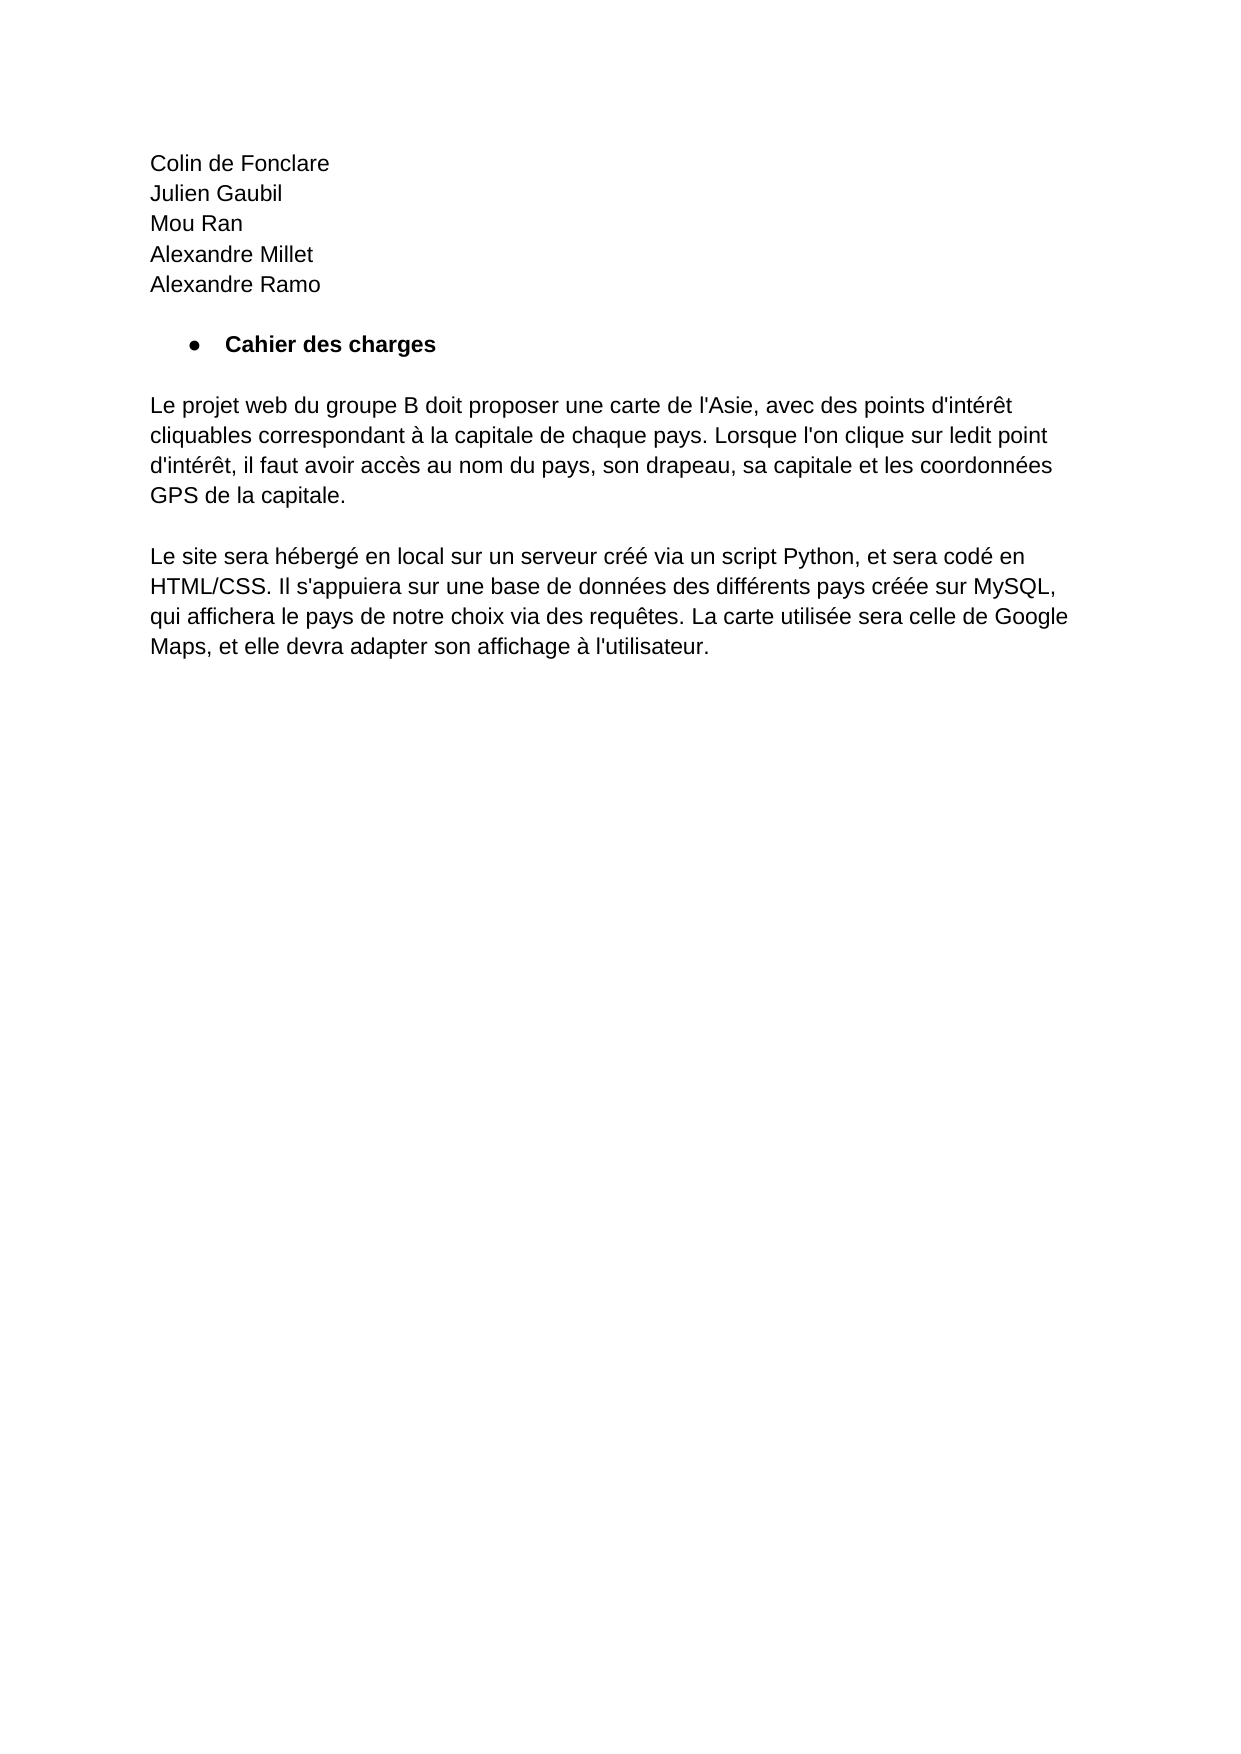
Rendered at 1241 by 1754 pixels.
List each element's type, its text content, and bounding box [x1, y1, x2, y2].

text Le projet web du groupe B doit proposer une carte de l'Asie, avec des points d'intérêt cliquables correspondant à la capitale de chaque pays. Lorsque l'on clique sur ledit point d'intérêt, il faut avoir accès au nom du pays, son drapeau, sa capitale et les coordonnées GPS de la capitale. [150, 392, 1090, 509]
text Colin de Fonclare [150, 150, 1090, 176]
text Mou Ran [150, 210, 1090, 237]
text Julien Gaubil [150, 180, 1090, 207]
text Alexandre Millet [150, 241, 1090, 267]
text Alexandre Ramo [150, 271, 1090, 297]
list Cahier des charges [187, 331, 1090, 358]
text Le site sera hébergé en local sur un serveur créé via un script Python, et sera codé en HTML/CSS. Il s'appuiera sur une base de données des différents pays créée sur MySQL, qui affichera le pays de notre choix via des requêtes. La carte utilisée sera celle de Google Maps, et elle devra adapter son affichage à l'utilisateur. [150, 543, 1090, 660]
